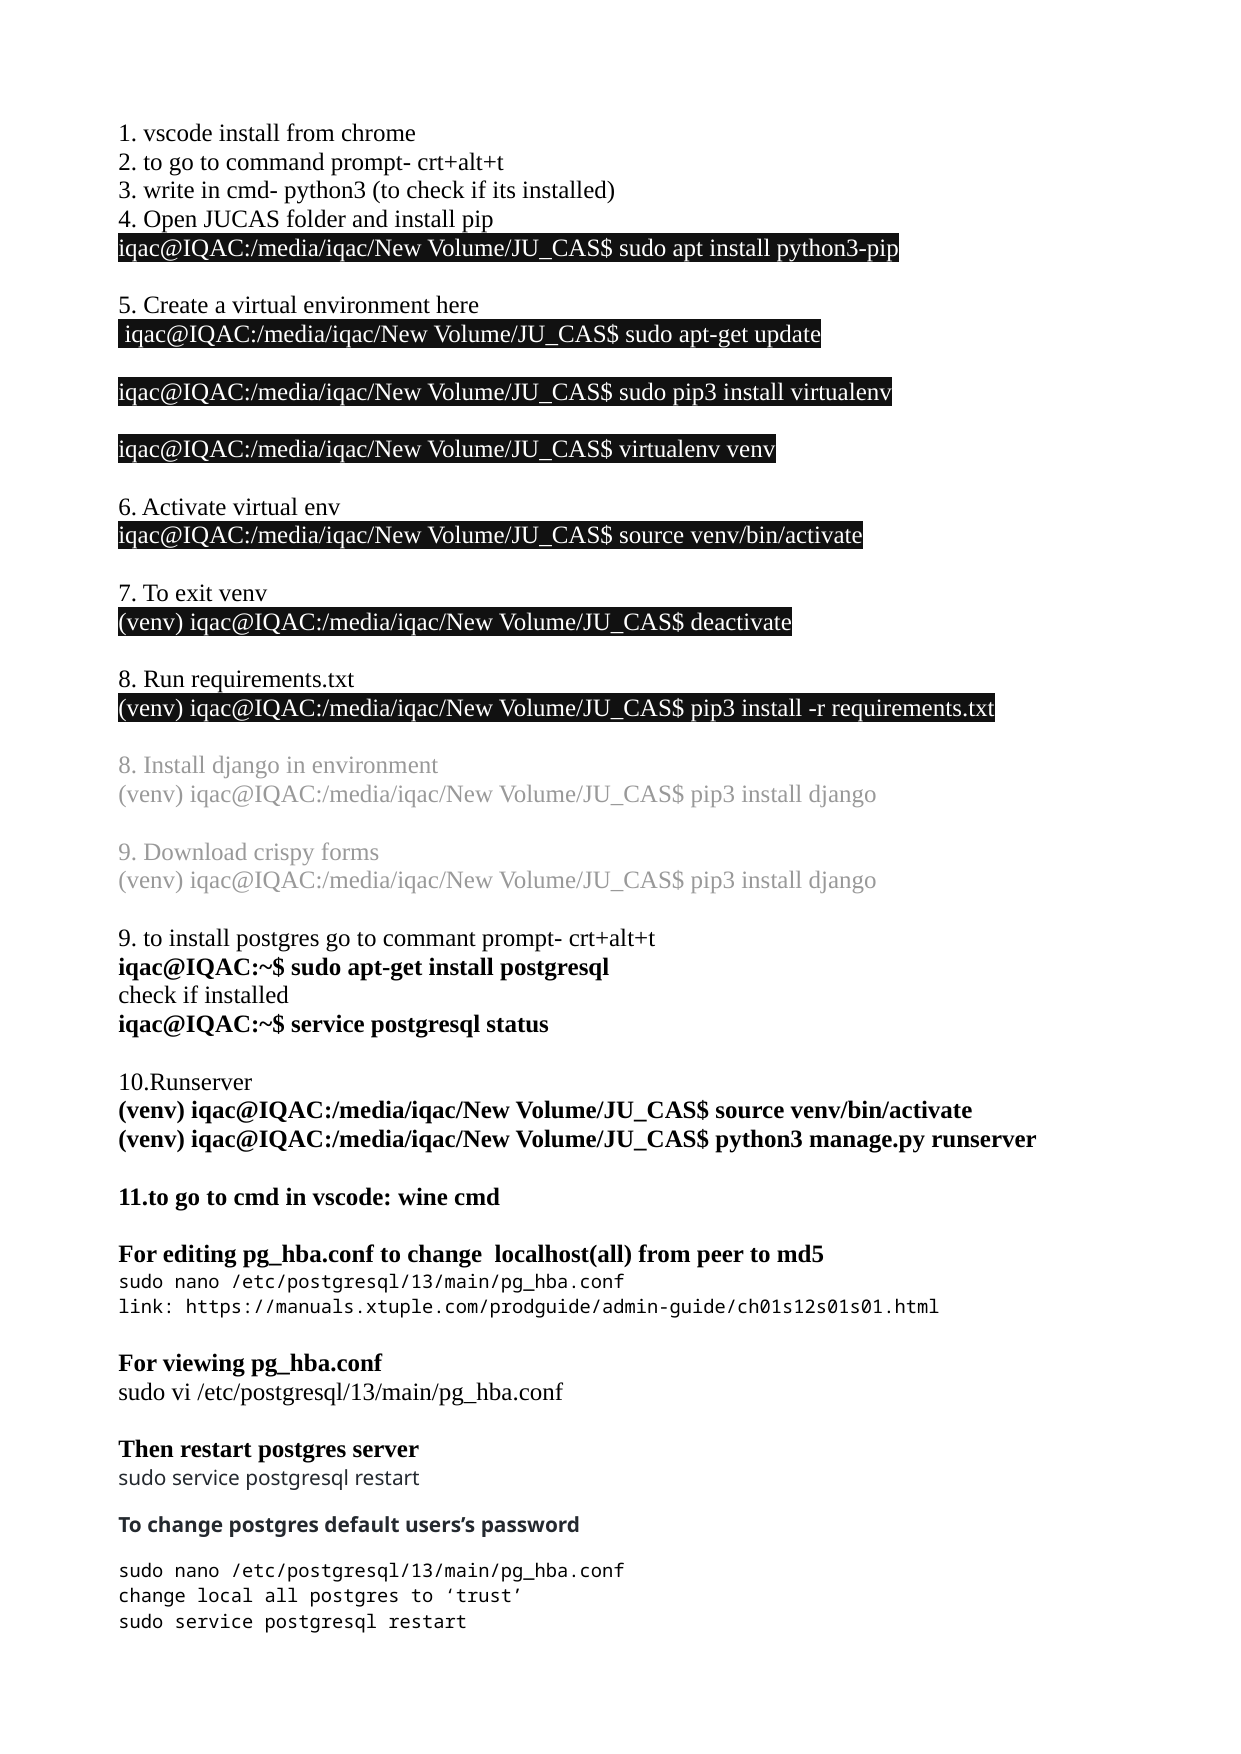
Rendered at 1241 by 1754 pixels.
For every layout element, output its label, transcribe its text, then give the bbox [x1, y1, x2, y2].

text sudo nano /etc/postgresql/13/main/pg_hba.conf [118, 1268, 1122, 1294]
text iqac@IQAC:/media/iqac/New Volume/JU_CAS$ sudo pip3 install virtualenv [118, 377, 1122, 406]
text check if installed [118, 981, 1122, 1009]
text (venv) iqac@IQAC:/media/iqac/New Volume/JU_CAS$ pip3 install django [118, 779, 1122, 808]
text (venv) iqac@IQAC:/media/iqac/New Volume/JU_CAS$ python3 manage.py runserver [118, 1124, 1122, 1153]
text (venv) iqac@IQAC:/media/iqac/New Volume/JU_CAS$ pip3 install -r requirements.txt [118, 693, 1122, 722]
text Then restart postgres server [118, 1434, 1122, 1463]
text 5. Create a virtual environment here [118, 291, 1122, 319]
text 2. to go to command prompt- crt+alt+t [118, 147, 1122, 176]
text 7. To exit venv [118, 578, 1122, 607]
text 3. write in cmd- python3 (to check if its installed) [118, 176, 1122, 204]
text 8. Run requirements.txt [118, 664, 1122, 693]
text link: https://manuals.xtuple.com/prodguide/admin-guide/ch01s12s01s01.html [118, 1294, 1122, 1319]
text sudo service postgresql restart [118, 1608, 1122, 1634]
text iqac@IQAC:/media/iqac/New Volume/JU_CAS$ source venv/bin/activate [118, 521, 1122, 549]
text (venv) iqac@IQAC:/media/iqac/New Volume/JU_CAS$ source venv/bin/activate [118, 1096, 1122, 1124]
text 10.Runserver [118, 1067, 1122, 1096]
text For editing pg_hba.conf to change localhost(all) from peer to md5 [118, 1239, 1122, 1268]
text 9. Download crispy forms [118, 837, 1122, 866]
text For viewing pg_hba.conf [118, 1348, 1122, 1377]
text (venv) iqac@IQAC:/media/iqac/New Volume/JU_CAS$ deactivate [118, 607, 1122, 636]
text To change postgres default users’s password [118, 1510, 1122, 1538]
text sudo nano /etc/postgresql/13/main/pg_hba.conf [118, 1557, 1122, 1583]
text 9. to install postgres go to commant prompt- crt+alt+t [118, 923, 1122, 952]
text iqac@IQAC:/media/iqac/New Volume/JU_CAS$ sudo apt-get update [118, 319, 1122, 348]
text iqac@IQAC:~$ service postgresql status [118, 1009, 1122, 1038]
text change local all postgres to ‘trust’ [118, 1583, 1122, 1608]
text (venv) iqac@IQAC:/media/iqac/New Volume/JU_CAS$ pip3 install django [118, 866, 1122, 894]
text 8. Install django in environment [118, 751, 1122, 779]
text 4. Open JUCAS folder and install pip [118, 204, 1122, 233]
text sudo vi /etc/postgresql/13/main/pg_hba.conf [118, 1377, 1122, 1405]
text 6. Activate virtual env [118, 492, 1122, 521]
text iqac@IQAC:/media/iqac/New Volume/JU_CAS$ sudo apt install python3-pip [118, 233, 1122, 262]
text iqac@IQAC:/media/iqac/New Volume/JU_CAS$ virtualenv venv [118, 434, 1122, 463]
text sudo service postgresql restart [118, 1463, 1122, 1491]
text iqac@IQAC:~$ sudo apt-get install postgresql [118, 952, 1122, 981]
text 11.to go to cmd in vscode: wine cmd [118, 1182, 1122, 1211]
text 1. vscode install from chrome [118, 118, 1122, 147]
